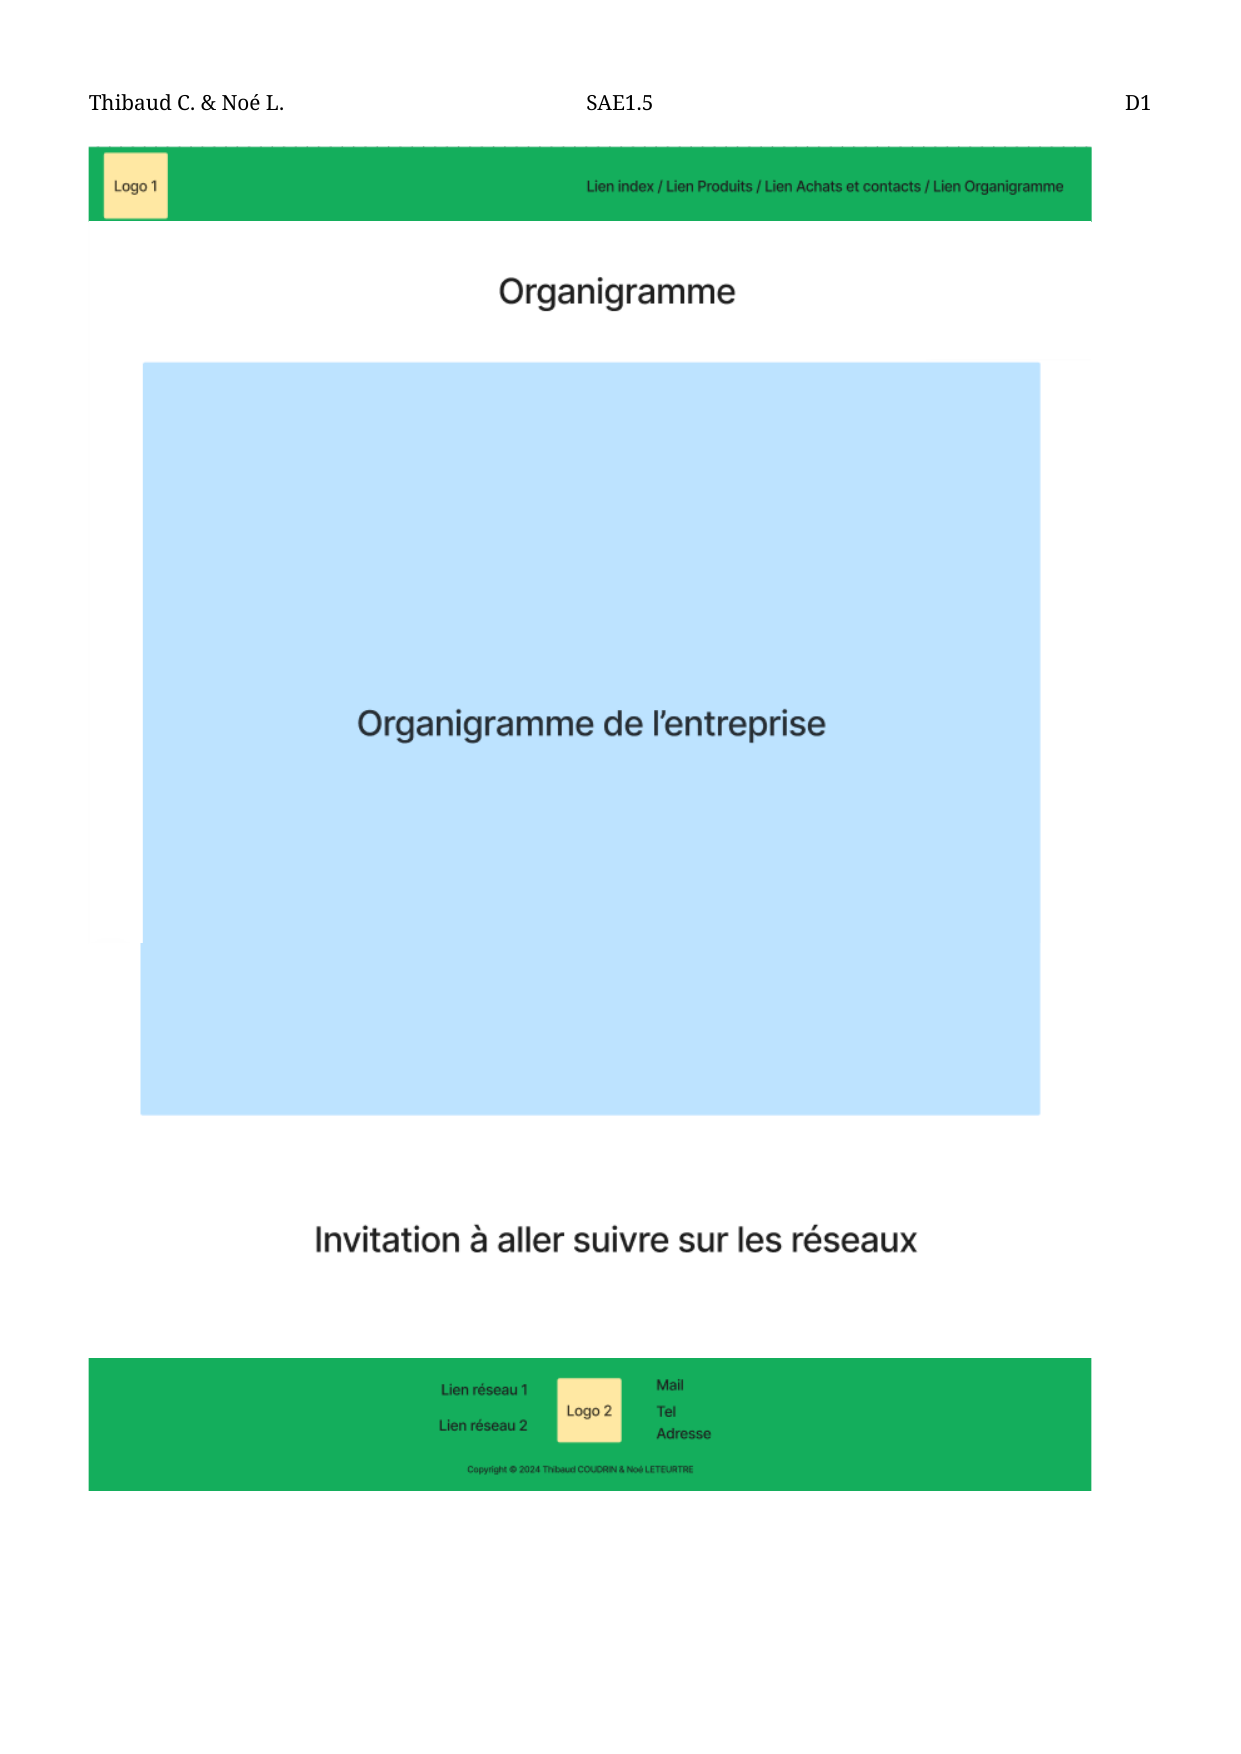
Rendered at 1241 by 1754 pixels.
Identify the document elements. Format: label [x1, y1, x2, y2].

picture [88, 146, 1092, 1491]
